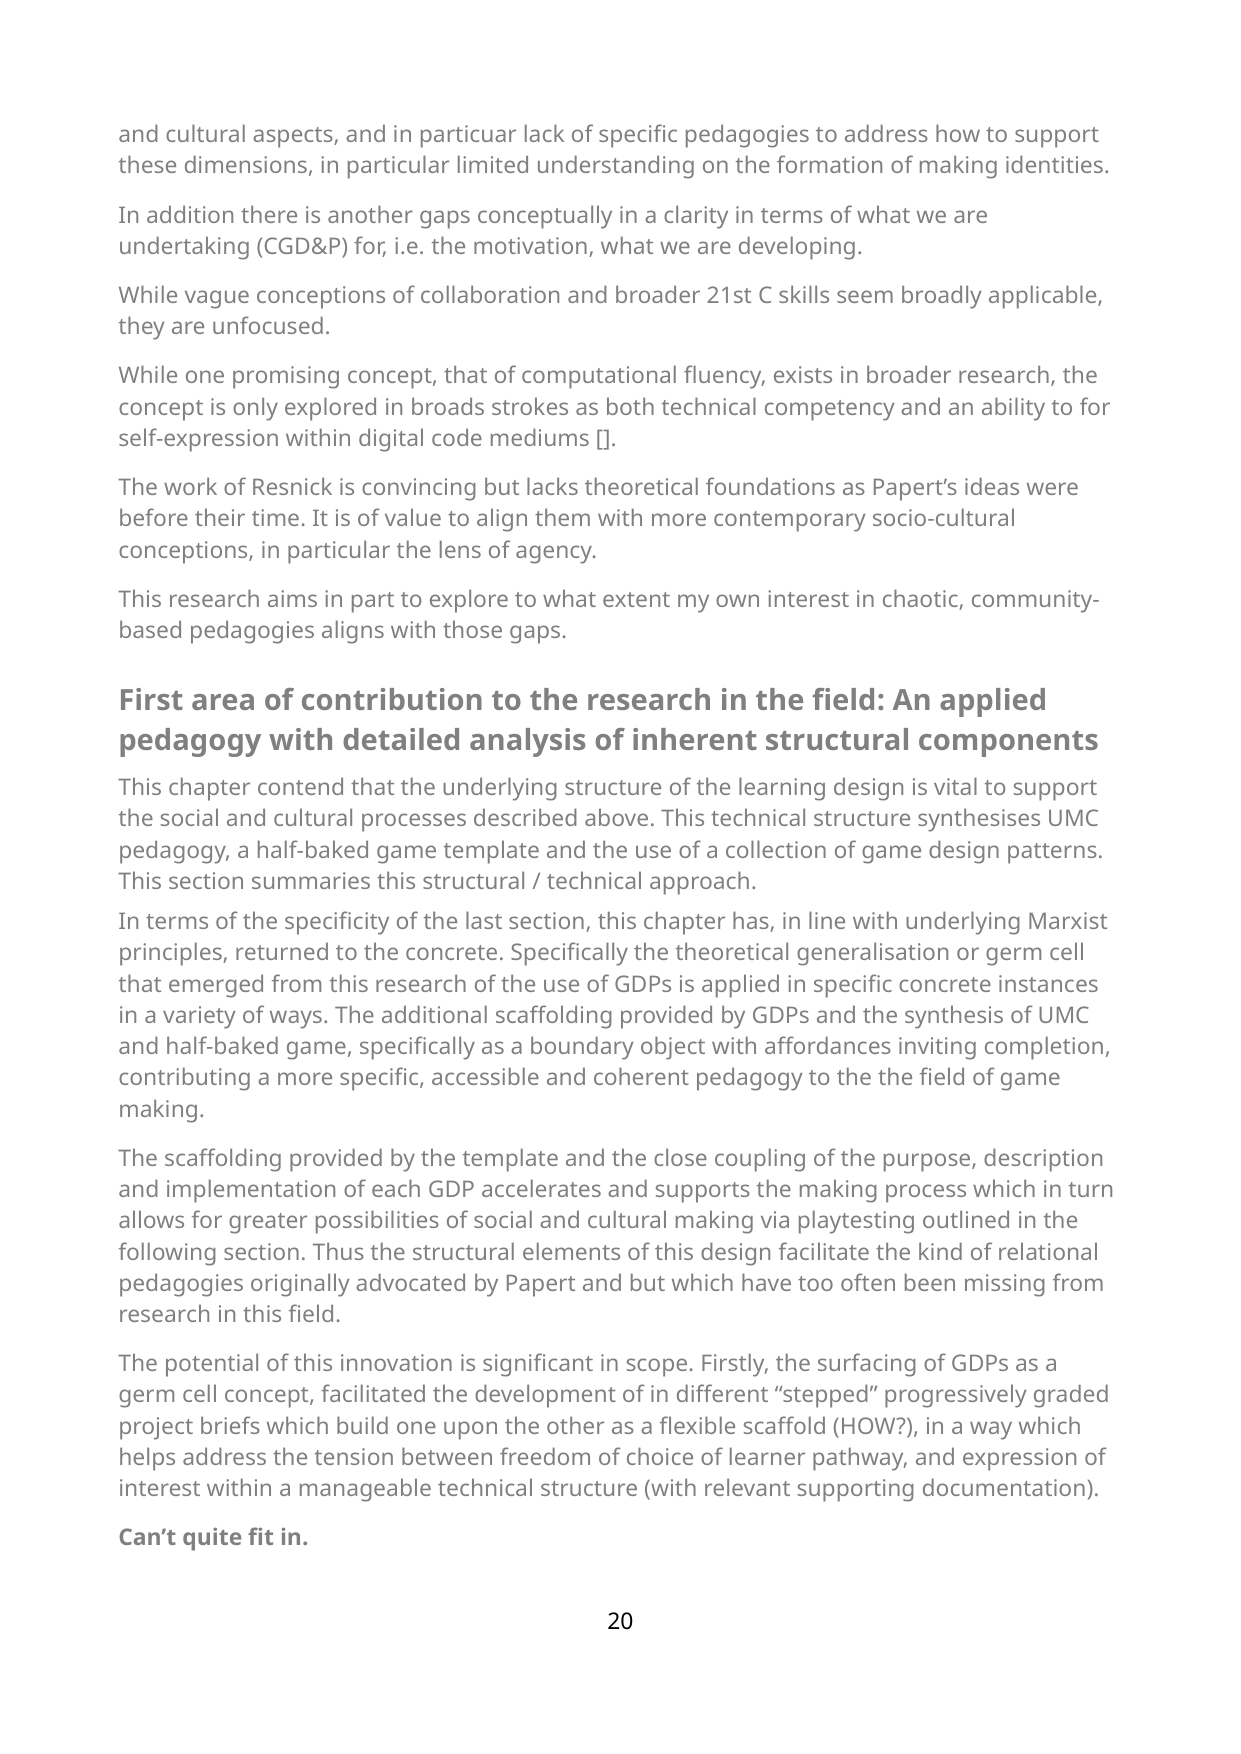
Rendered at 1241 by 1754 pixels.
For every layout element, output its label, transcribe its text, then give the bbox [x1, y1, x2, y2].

text The scaffolding provided by the template and the close coupling of the purpose, description and implementation of each GDP accelerates and supports the making process which in turn allows for greater possibilities of social and cultural making via playtesting outlined in the following section. Thus the structural elements of this design facilitate the kind of relational pedagogies originally advocated by Papert and but which have too often been missing from research in this field. [118, 1142, 1122, 1329]
text The potential of this innovation is significant in scope. Firstly, the surfacing of GDPs as a germ cell concept, facilitated the development of in different “stepped” progressively graded project briefs which build one upon the other as a flexible scaffold (HOW?), in a way which helps address the tension between freedom of choice of learner pathway, and expression of interest within a manageable technical structure (with relevant supporting documentation). [118, 1347, 1122, 1503]
text In terms of the specificity of the last section, this chapter has, in line with underlying Marxist principles, returned to the concrete. Specifically the theoretical generalisation or germ cell that emerged from this research of the use of GDPs is applied in specific concrete instances in a variety of ways. The additional scaffolding provided by GDPs and the synthesis of UMC and half-baked game, specifically as a boundary object with affordances inviting completion, contributing a more specific, accessible and coherent pedagogy to the the field of game making. [118, 905, 1122, 1124]
text While vague conceptions of collaboration and broader 21st C skills seem broadly applicable, they are unfocused. [118, 279, 1122, 341]
text This research aims in part to explore to what extent my own interest in chaotic, community-based pedagogies aligns with those gaps. [118, 583, 1122, 645]
subtitle First area of contribution to the research in the field: An applied pedagogy with detailed analysis of inherent structural components [118, 679, 1122, 758]
text and cultural aspects, and in particuar lack of specific pedagogies to address how to support these dimensions, in particular limited understanding on the formation of making identities. [118, 118, 1122, 181]
text In addition there is another gaps conceptually in a clarity in terms of what we are undertaking (CGD&P) for, i.e. the motivation, what we are developing. [118, 198, 1122, 261]
text This chapter contend that the underlying structure of the learning design is vital to support the social and cultural processes described above. This technical structure synthesises UMC pedagogy, a half-baked game template and the use of a collection of game design patterns. This section summaries this structural / technical approach. [118, 771, 1122, 896]
text While one promising concept, that of computational fluency, exists in broader research, the concept is only explored in broads strokes as both technical competency and an ability to for self-expression within digital code mediums []. [118, 359, 1122, 453]
text Can’t quite fit in. [118, 1521, 1122, 1552]
text The work of Resnick is convincing but lacks theoretical foundations as Papert’s ideas were before their time. It is of value to align them with more contemporary socio-cultural conceptions, in particular the lens of agency. [118, 471, 1122, 565]
